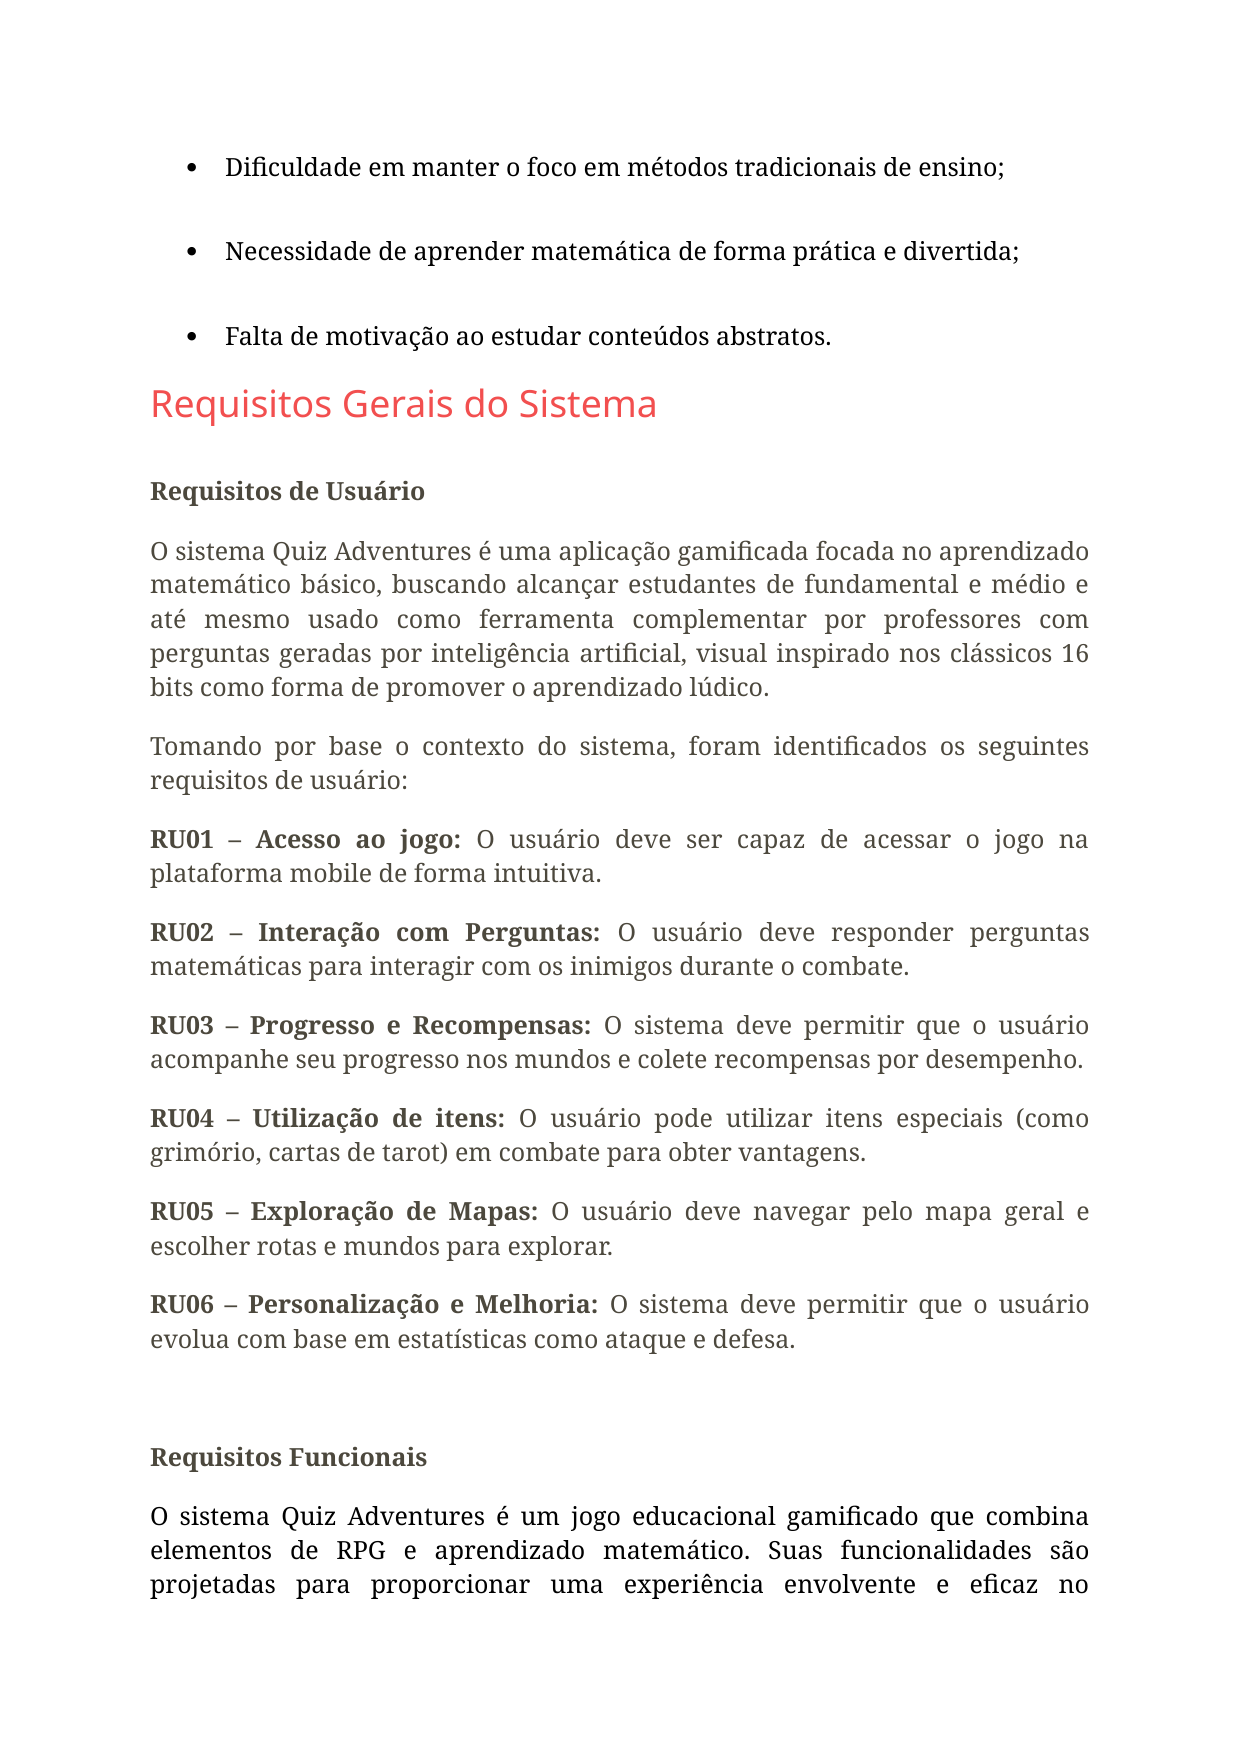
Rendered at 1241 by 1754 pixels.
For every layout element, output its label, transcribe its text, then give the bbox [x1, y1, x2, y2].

text Requisitos Gerais do Sistema [150, 377, 1090, 428]
text RU03 – Progresso e Recompensas: O sistema deve permitir que o usuário acompanhe seu progresso nos mundos e colete recompensas por desempenho. [150, 1008, 1090, 1076]
text O sistema Quiz Adventures é um jogo educacional gamificado que combina elementos de RPG e aprendizado matemático. Suas funcionalidades são projetadas para proporcionar uma experiência envolvente e eficaz no [150, 1498, 1090, 1601]
text RU04 – Utilização de itens: O usuário pode utilizar itens especiais (como grimório, cartas de tarot) em combate para obter vantagens. [150, 1101, 1090, 1169]
text Requisitos de Usuário [150, 474, 1090, 508]
list Necessidade de aprender matemática de forma prática e divertida; [187, 234, 1090, 268]
text RU05 – Exploração de Mapas: O usuário deve navegar pelo mapa geral e escolher rotas e mundos para explorar. [150, 1194, 1090, 1262]
text RU01 – Acesso ao jogo: O usuário deve ser capaz de acessar o jogo na plataforma mobile de forma intuitiva. [150, 822, 1090, 890]
text O sistema Quiz Adventures é uma aplicação gamificada focada no aprendizado matemático básico, buscando alcançar estudantes de fundamental e médio e até mesmo usado como ferramenta complementar por professores com perguntas geradas por inteligência artificial, visual inspirado nos clássicos 16 bits como forma de promover o aprendizado lúdico. [150, 533, 1090, 703]
text Tomando por base o contexto do sistema, foram identificados os seguintes requisitos de usuário: [150, 728, 1090, 797]
text Requisitos Funcionais [150, 1439, 1090, 1473]
text RU06 – Personalização e Melhoria: O sistema deve permitir que o usuário evolua com base em estatísticas como ataque e defesa. [150, 1287, 1090, 1355]
list Falta de motivação ao estudar conteúdos abstratos. [187, 318, 1090, 352]
list Dificuldade em manter o foco em métodos tradicionais de ensino; [187, 150, 1090, 184]
text RU02 – Interação com Perguntas: O usuário deve responder perguntas matemáticas para interagir com os inimigos durante o combate. [150, 915, 1090, 983]
